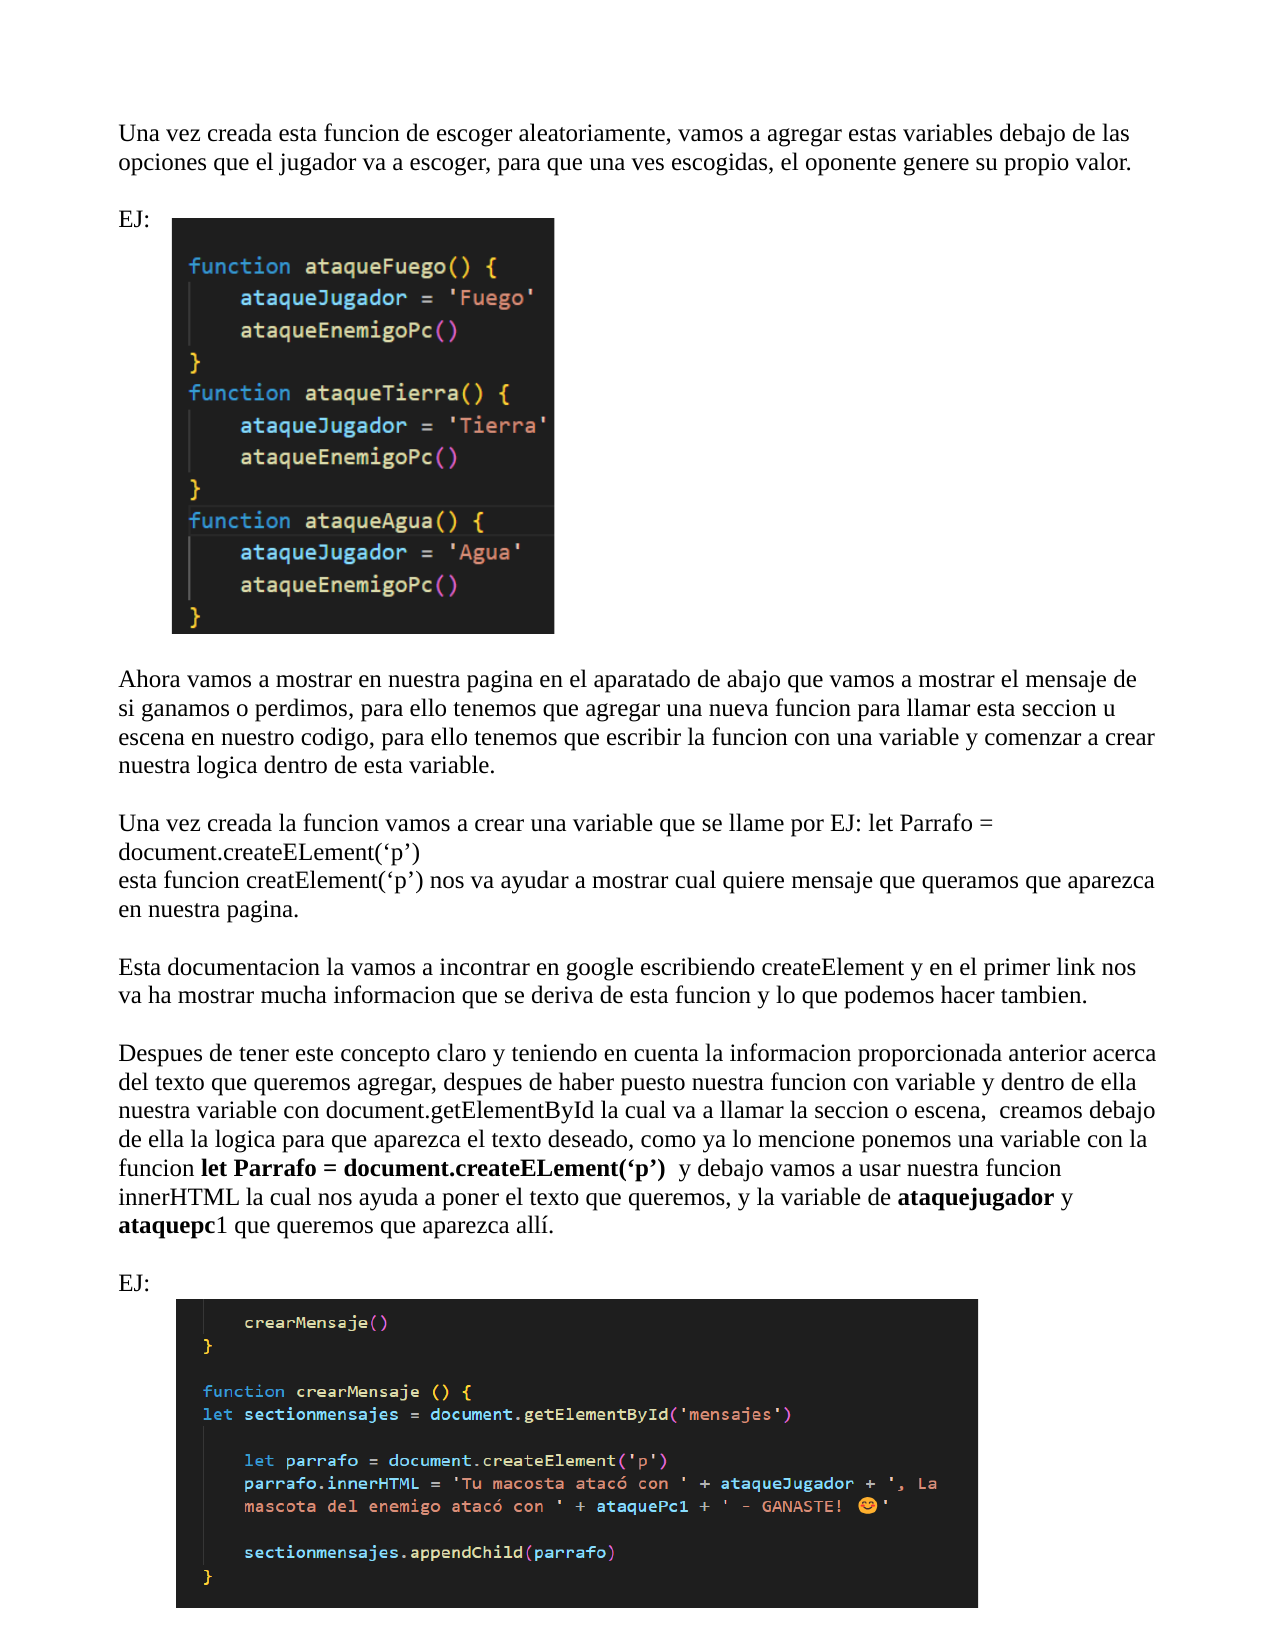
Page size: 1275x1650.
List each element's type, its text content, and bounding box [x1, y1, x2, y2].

text Ahora vamos a mostrar en nuestra pagina en el aparatado de abajo que vamos a mostrar el mensaje de si ganamos o perdimos, para ello tenemos que agregar una nueva funcion para llamar esta seccion u escena en nuestro codigo, para ello tenemos que escribir la funcion con una variable y comenzar a crear nuestra logica dentro de esta variable. Una vez creada la funcion vamos a crear una variable que se llame por EJ: let Parrafo = document.createELement(‘p’) esta funcion creatElement(‘p’) nos va ayudar a mostrar cual quiere mensaje que queramos que aparezca en nuestra pagina. Esta documentacion la vamos a incontrar en google escribiendo createElement y en el primer link nos va ha mostrar mucha informacion que se deriva de esta funcion y lo que podemos hacer tambien. Despues de tener este concepto claro y teniendo en cuenta la informacion proporcionada anterior acerca del texto que queremos agregar, despues de haber puesto nuestra funcion con variable y dentro de ella nuestra variable con document.getElementById la cual va a llamar la seccion o escena, creamos debajo de ella la logica para que aparezca el texto deseado, como ya lo mencione ponemos una variable con la funcion let Parrafo = document.createELement(‘p’) y debajo vamos a usar nuestra funcion innerHTML la cual nos ayuda a poner el texto que queremos, y la variable de ataquejugador y ataquepc1 que queremos que aparezca allí. EJ: [118, 664, 1157, 1527]
text EJ: [118, 204, 1157, 607]
text Una vez creada esta funcion de escoger aleatoriamente, vamos a agregar estas variables debajo de las opciones que el jugador va a escoger, para que una ves escogidas, el oponente genere su propio valor. [118, 118, 1157, 204]
picture [171, 218, 555, 634]
picture [176, 1299, 979, 1608]
